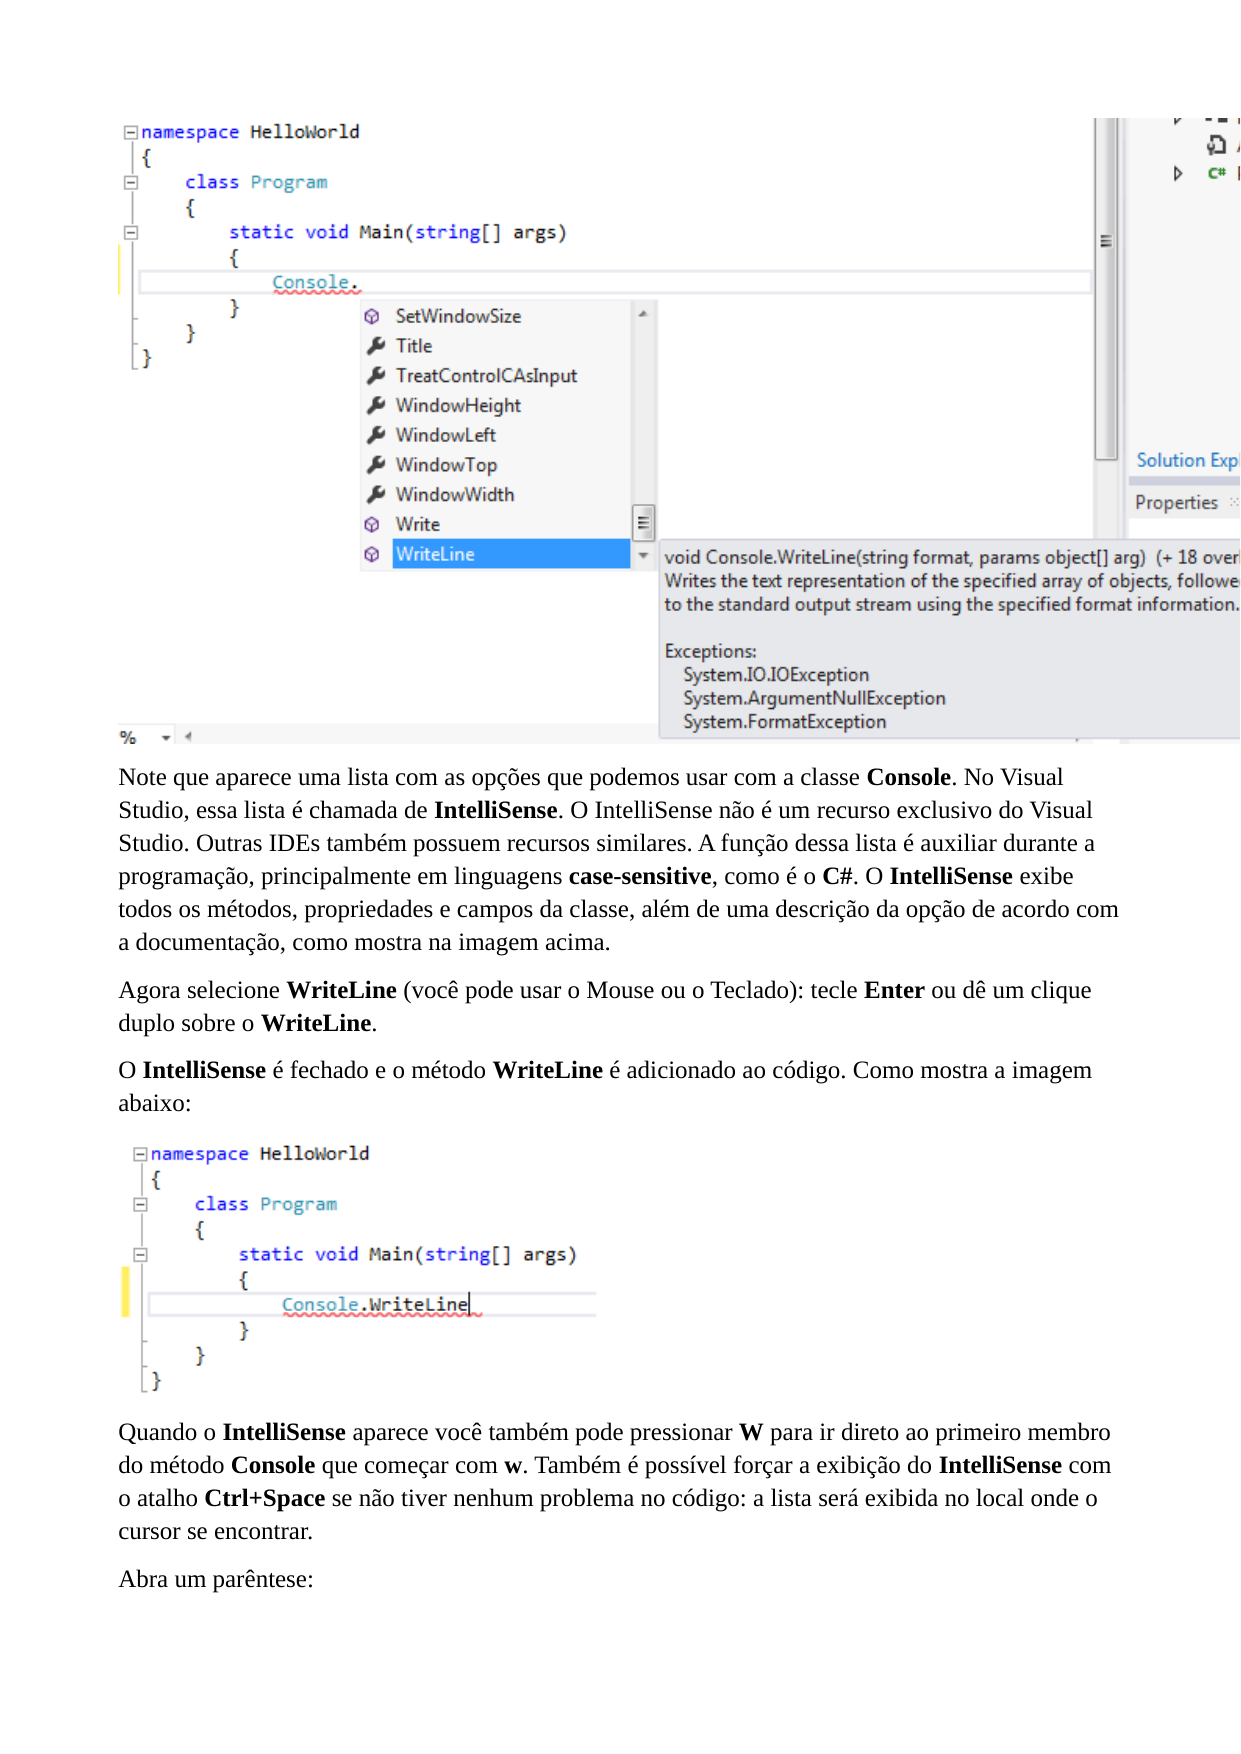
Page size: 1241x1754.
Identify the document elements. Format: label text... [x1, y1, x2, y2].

text Abra um parêntese: [118, 1564, 1122, 1593]
text Quando o IntelliSense aparece você também pode pressionar W para ir direto ao primeiro membro do método Console que começar com w. Também é possível forçar a exibição do IntelliSense com o atalho Ctrl+Space se não tiver nenhum problema no código: a lista será exibida no local onde o cursor se encontrar. [118, 1417, 1122, 1545]
text Note que aparece uma lista com as opções que podemos usar com a classe Console. No Visual Studio, essa lista é chamada de IntelliSense. O IntelliSense não é um recurso exclusivo do Visual Studio. Outras IDEs também possuem recursos similares. A função dessa lista é auxiliar durante a programação, principalmente em linguagens case-sensitive, como é o C#. O IntelliSense exibe todos os métodos, propriedades e campos da classe, além de uma descrição da opção de acordo com a documentação, como mostra na imagem acima. [118, 762, 1122, 956]
text O IntelliSense é fechado e o método WriteLine é adicionado ao código. Como mostra a imagem abaixo: [118, 1055, 1122, 1117]
picture [118, 1136, 597, 1399]
text Agora selecione WriteLine (você pode usar o Mouse ou o Teclado): tecle Enter ou dê um clique duplo sobre o WriteLine. [118, 975, 1122, 1036]
picture [118, 118, 1241, 744]
